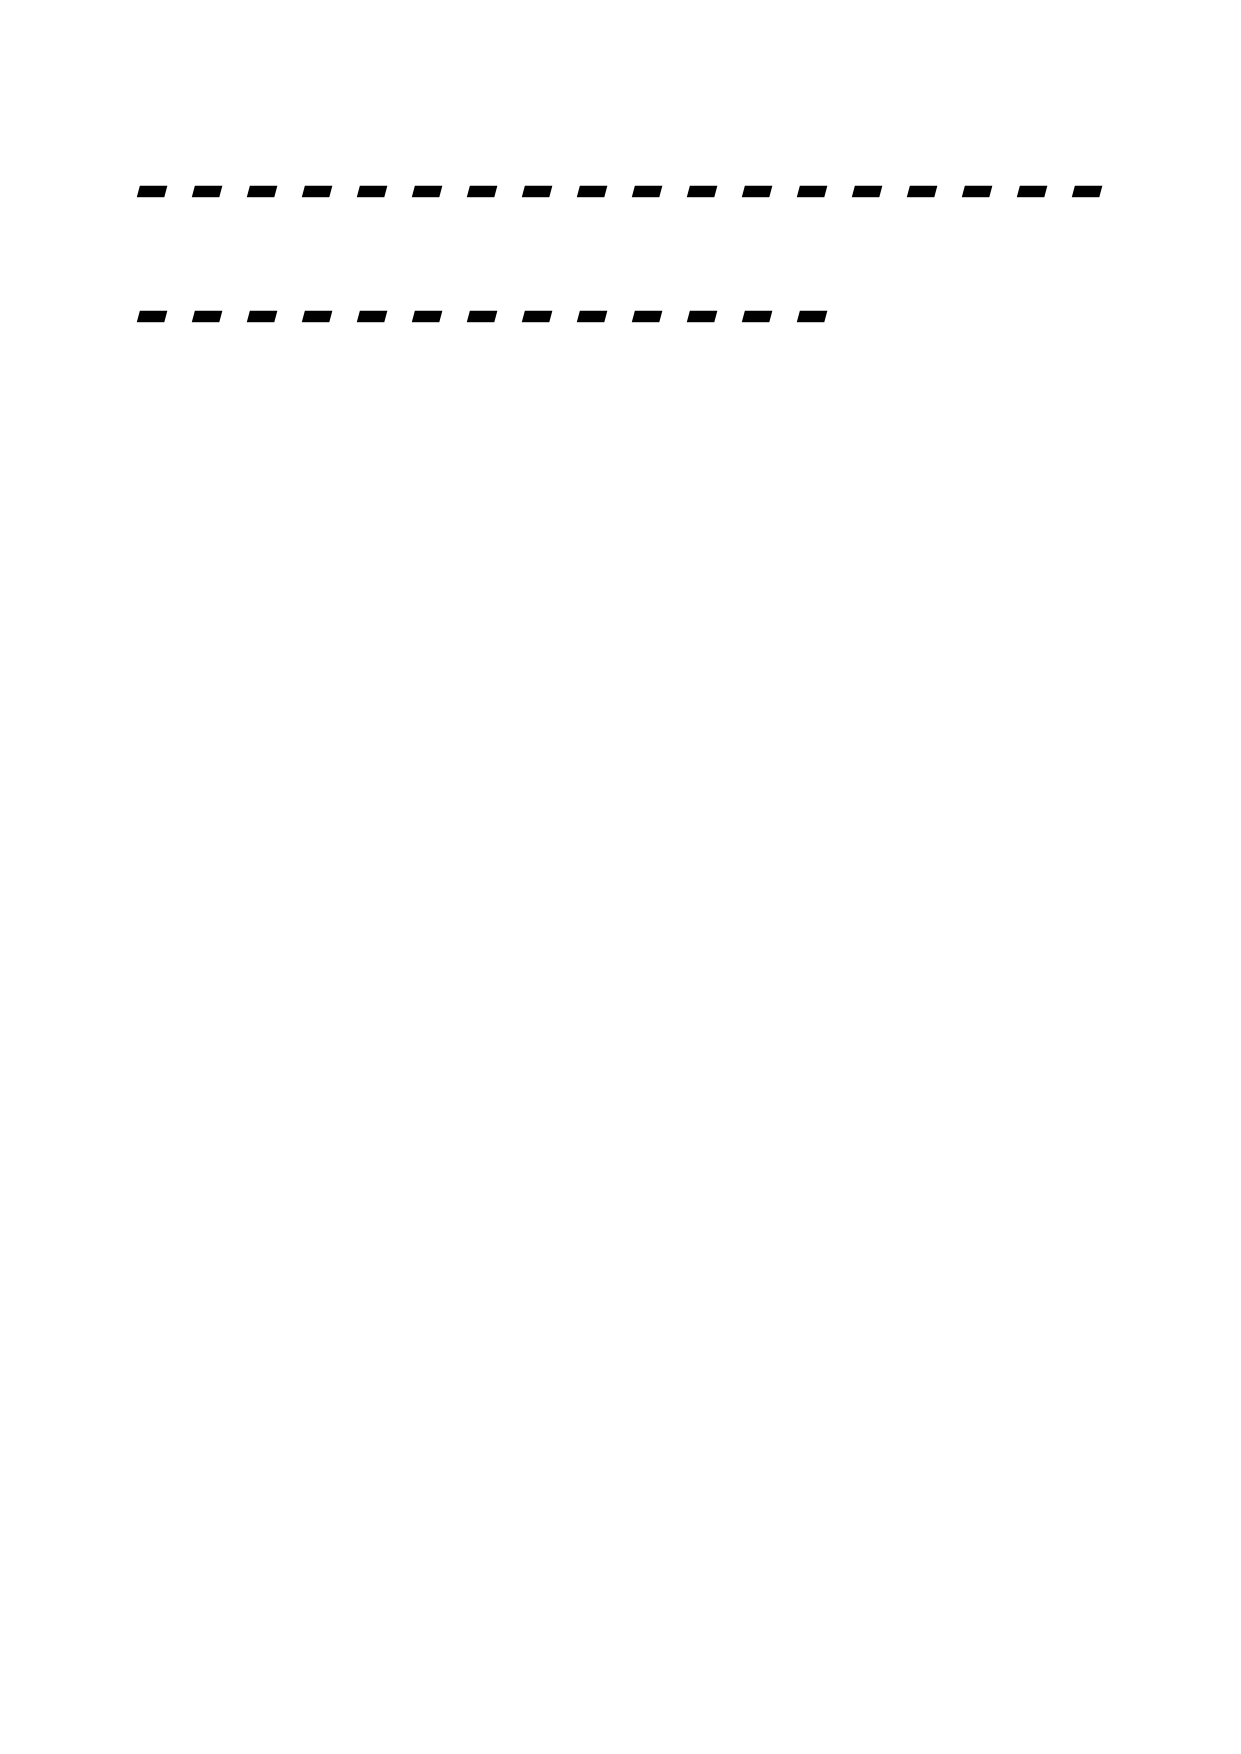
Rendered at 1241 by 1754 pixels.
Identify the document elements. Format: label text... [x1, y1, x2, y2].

text ------------------------------- [118, 118, 1122, 368]
